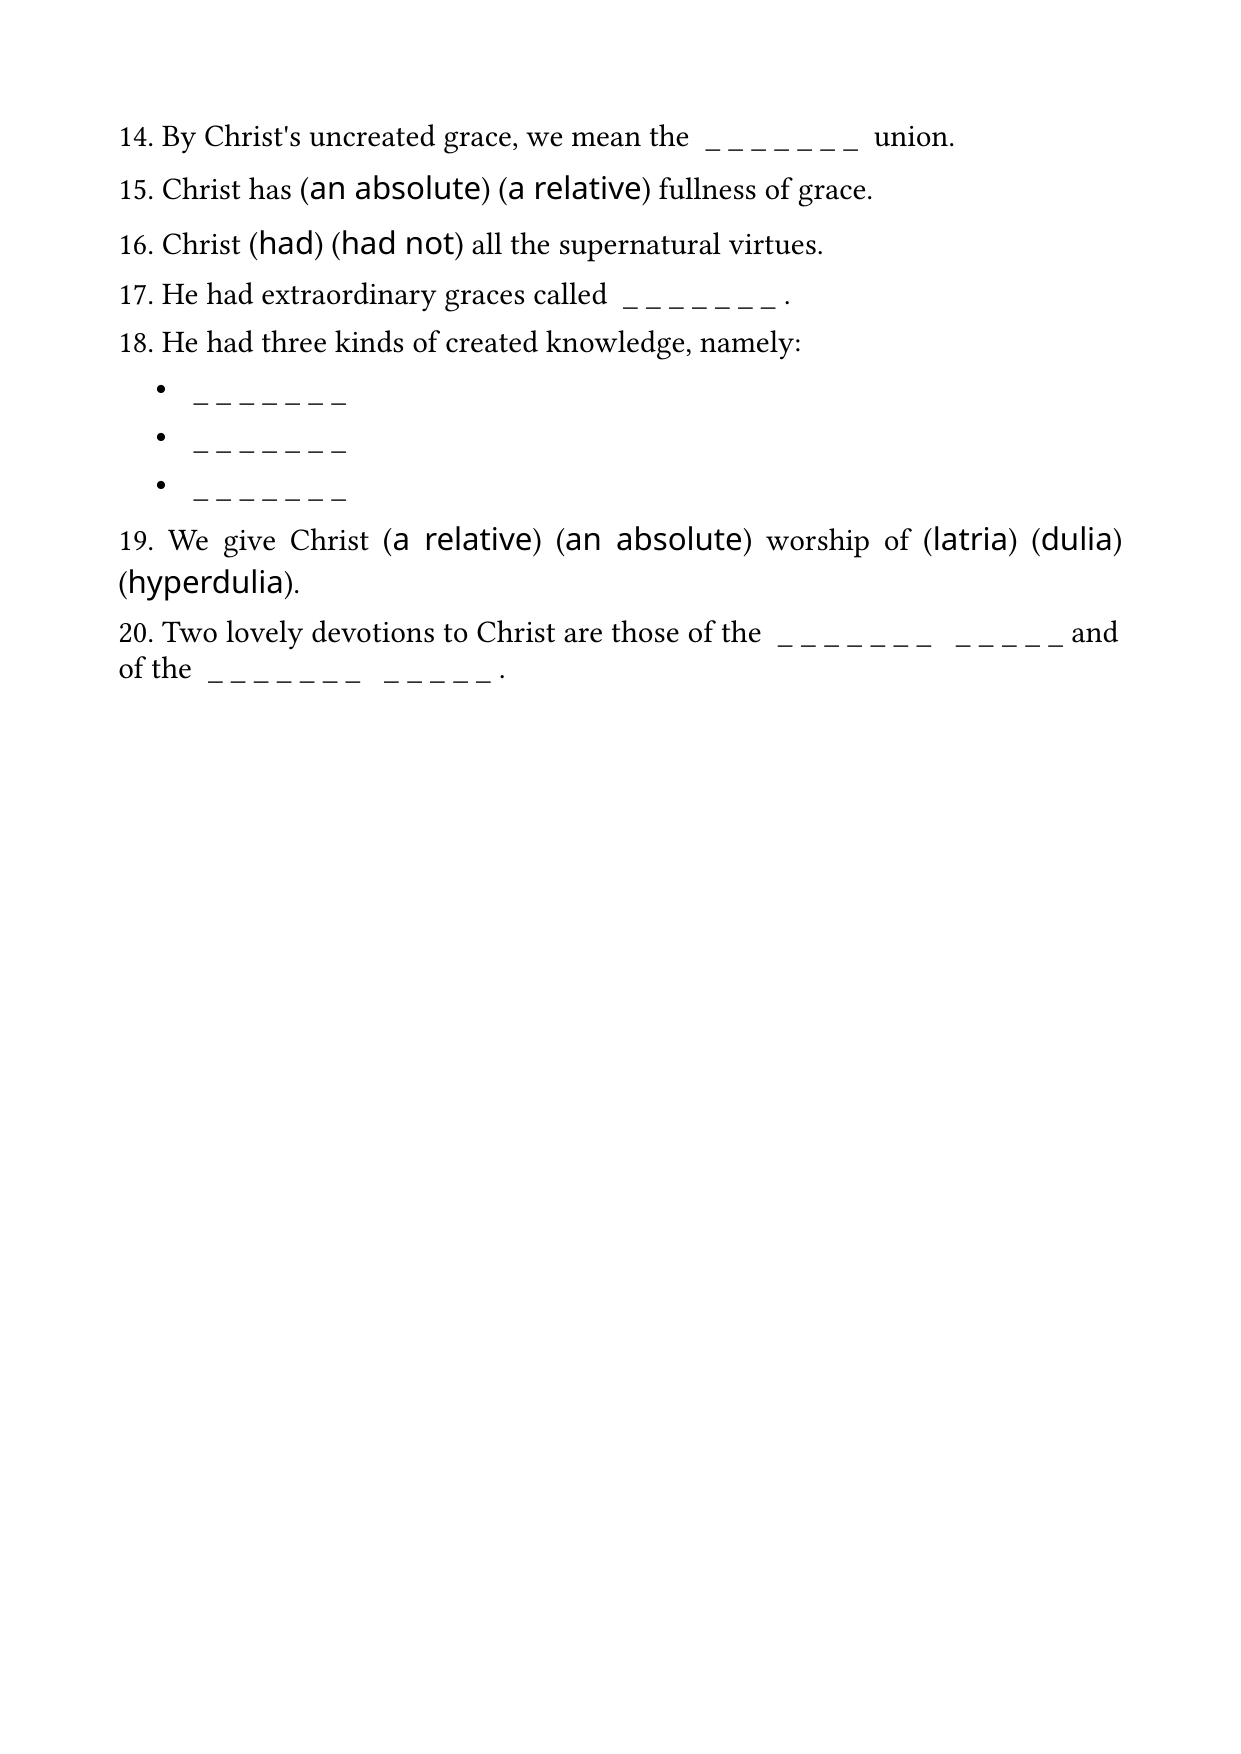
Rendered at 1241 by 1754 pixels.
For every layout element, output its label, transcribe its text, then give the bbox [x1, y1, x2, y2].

text 15. Christ has (an absolute) (a relative) fullness of grace. [118, 166, 1122, 209]
text 20. Two lovely devotions to Christ are those of the _ _ _ _ _ _ _ _ _ _ _ _ and of the _ _ _ _ _ _ _ _ _ _ _ _ . [118, 615, 1122, 686]
list _ _ _ _ _ _ _ [156, 421, 1122, 456]
text 16. Christ (had) (had not) all the supernatural virtues. [118, 221, 1122, 264]
list _ _ _ _ _ _ _ [156, 373, 1122, 408]
list _ _ _ _ _ _ _ [156, 469, 1122, 504]
text 14. By Christ's uncreated grace, we mean the _ _ _ _ _ _ _ union. [118, 118, 1122, 154]
text 17. He had extraordinary graces called _ _ _ _ _ _ _ . [118, 276, 1122, 312]
text 18. He had three kinds of created knowledge, namely: [118, 324, 1122, 360]
text 19. We give Christ (a relative) (an absolute) worship of (latria) (dulia) (hyperdulia). [118, 517, 1122, 602]
